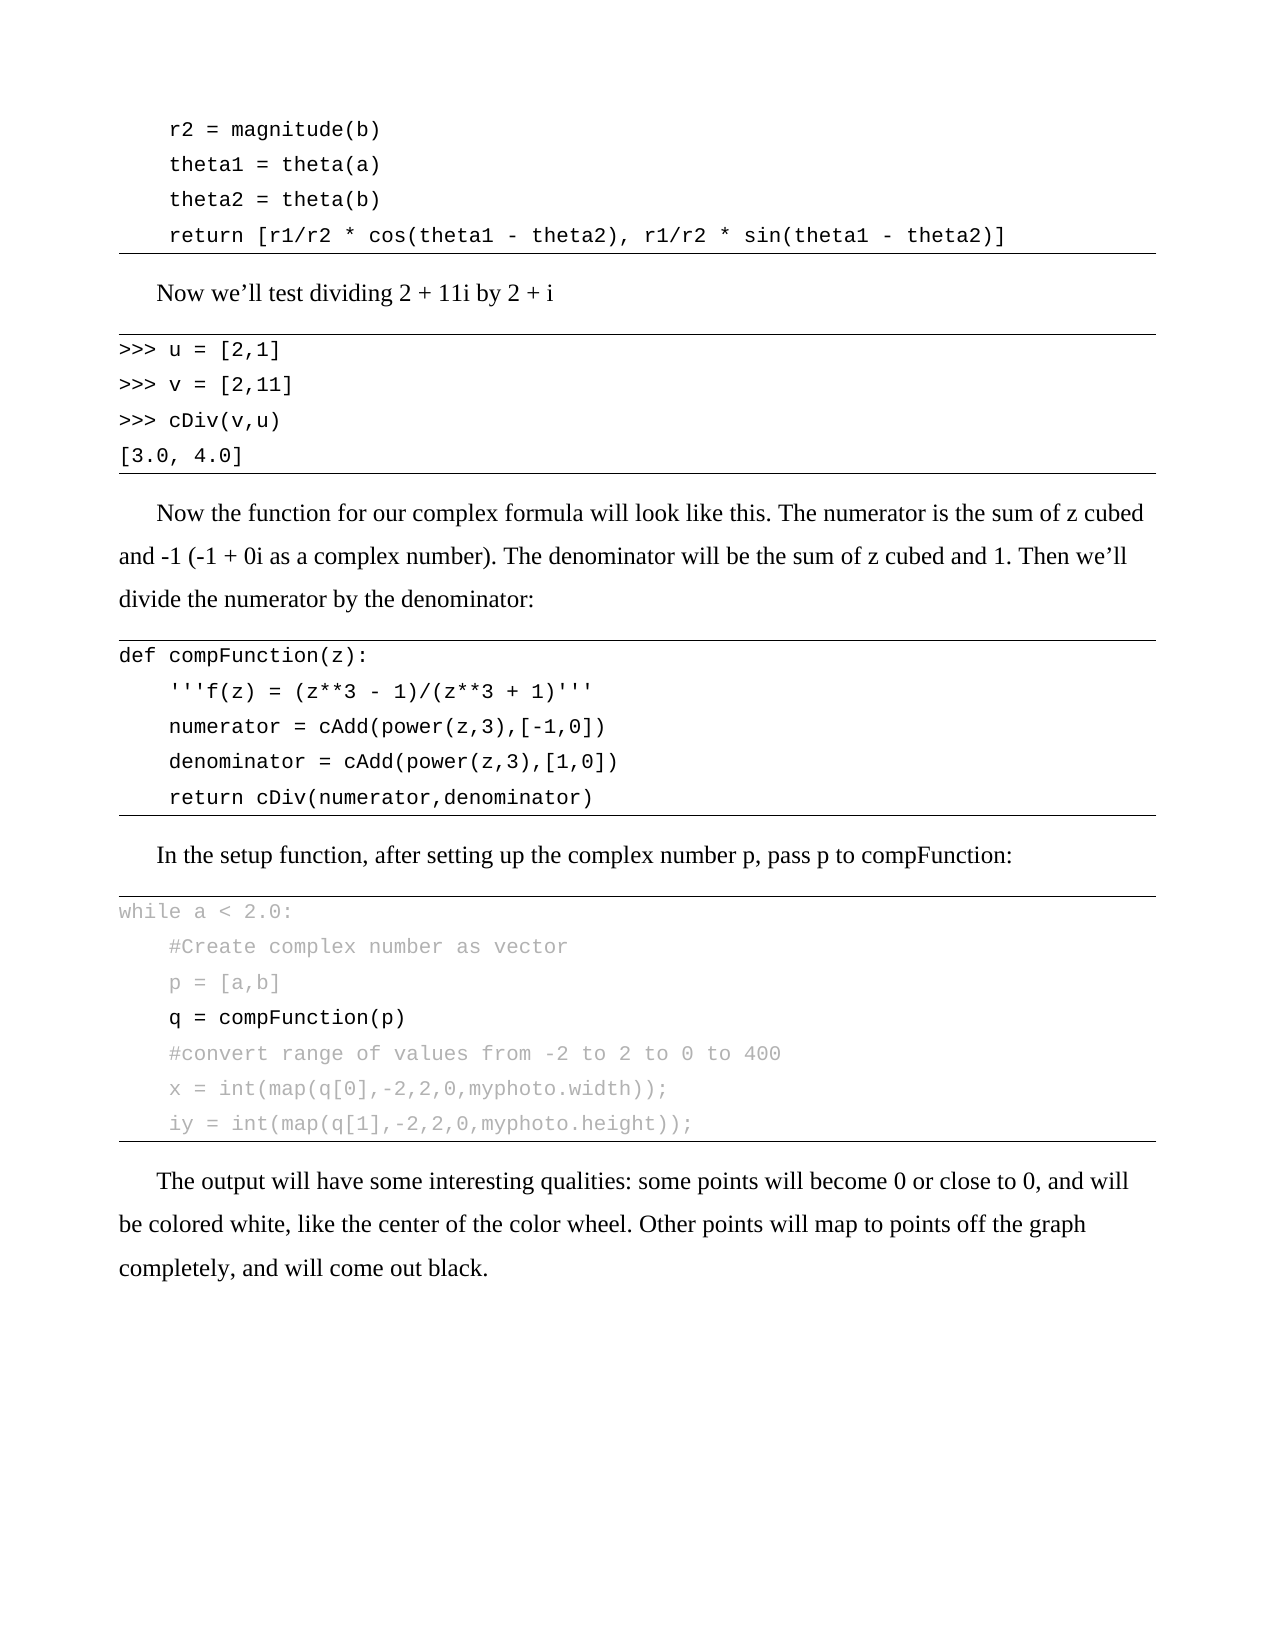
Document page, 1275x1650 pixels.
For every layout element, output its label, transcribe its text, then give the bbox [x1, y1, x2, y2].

text return cDiv(numerator,denominator) [118, 787, 1156, 816]
text iy = int(map(q[1],-2,2,0,myphoto.height)); [118, 1113, 1156, 1142]
text >>> cDiv(v,u) [118, 409, 1156, 433]
text Now we’ll test dividing 2 + 11i by 2 + i [118, 278, 1156, 307]
text In the setup function, after setting up the complex number p, pass p to compFunction: [118, 840, 1156, 869]
text p = [a,b] [118, 972, 1156, 995]
text Now the function for our complex formula will look like this. The numerator is the sum of z cubed and -1 (-1 + 0i as a complex number). The denominator will be the sum of z cubed and 1. Then we’ll divide the numerator by the denominator: [118, 498, 1156, 613]
text def compFunction(z): [118, 641, 1156, 669]
text #Create complex number as vector [118, 936, 1156, 960]
text q = compFunction(p) [118, 1007, 1156, 1031]
text >>> v = [2,11] [118, 374, 1156, 398]
text r2 = magnitude(b) [118, 118, 1156, 142]
text The output will have some interesting qualities: some points will become 0 or close to 0, and will be colored white, like the center of the color wheel. Other points will map to points off the graph completely, and will come out black. [118, 1166, 1156, 1281]
text >>> u = [2,1] [118, 335, 1156, 362]
text numerator = cAdd(power(z,3),[-1,0]) [118, 716, 1156, 740]
text theta1 = theta(a) [118, 154, 1156, 178]
text x = int(map(q[0],-2,2,0,myphoto.width)); [118, 1078, 1156, 1102]
text #convert range of values from -2 to 2 to 0 to 400 [118, 1042, 1156, 1066]
text [3.0, 4.0] [118, 445, 1156, 474]
text denominator = cAdd(power(z,3),[1,0]) [118, 751, 1156, 775]
text theta2 = theta(b) [118, 189, 1156, 213]
text '''f(z) = (z**3 - 1)/(z**3 + 1)''' [118, 681, 1156, 704]
text while a < 2.0: [118, 897, 1156, 924]
text return [r1/r2 * cos(theta1 - theta2), r1/r2 * sin(theta1 - theta2)] [118, 225, 1156, 254]
